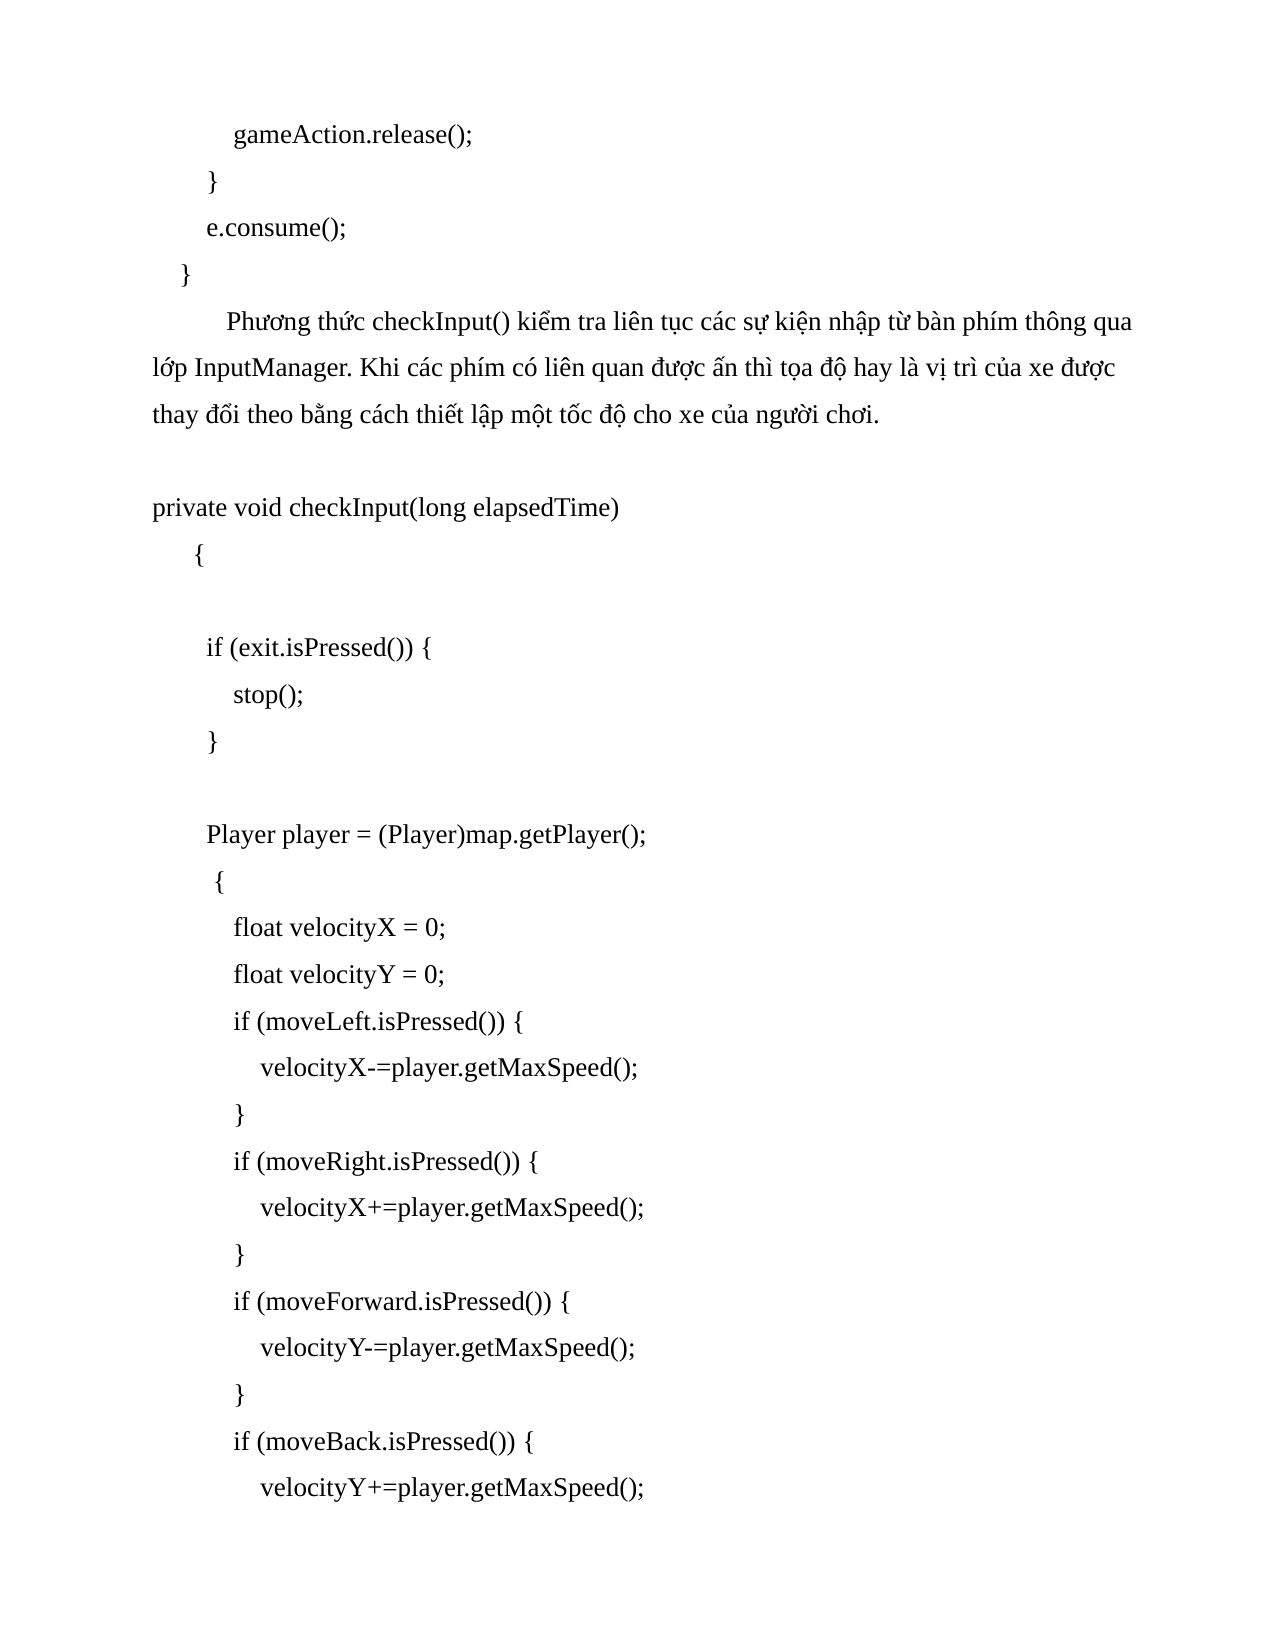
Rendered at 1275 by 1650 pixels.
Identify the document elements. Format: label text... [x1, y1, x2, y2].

text float velocityX = 0; [152, 911, 1156, 943]
text if (moveBack.isPressed()) { [152, 1425, 1156, 1456]
text velocityX+=player.getMaxSpeed(); [152, 1191, 1156, 1223]
text float velocityY = 0; [152, 958, 1156, 989]
text if (moveRight.isPressed()) { [152, 1145, 1156, 1176]
text stop(); [152, 678, 1156, 709]
text { [152, 538, 1156, 569]
text velocityY+=player.getMaxSpeed(); [152, 1471, 1156, 1503]
text Phương thức checkInput() kiểm tra liên tục các sự kiện nhập từ bàn phím thông qua lớp InputManager. Khi các phím có liên quan được ấn thì tọa độ hay là vị trì của xe được thay đổi theo bằng cách thiết lập một tốc độ cho xe của người chơi. [152, 305, 1156, 429]
text if (moveForward.isPressed()) { [152, 1285, 1156, 1316]
text gameAction.release(); [152, 118, 1156, 149]
text } [152, 165, 1156, 196]
text } [152, 1378, 1156, 1409]
text e.consume(); [152, 211, 1156, 243]
text } [152, 1238, 1156, 1269]
text } [152, 725, 1156, 756]
text private void checkInput(long elapsedTime) [152, 491, 1156, 523]
text if (exit.isPressed()) { [152, 631, 1156, 663]
text Player player = (Player)map.getPlayer(); [152, 818, 1156, 849]
text { [152, 865, 1156, 896]
text } [152, 1098, 1156, 1129]
text velocityX-=player.getMaxSpeed(); [152, 1051, 1156, 1083]
text velocityY-=player.getMaxSpeed(); [152, 1331, 1156, 1363]
text } [152, 258, 1156, 289]
text if (moveLeft.isPressed()) { [152, 1005, 1156, 1036]
